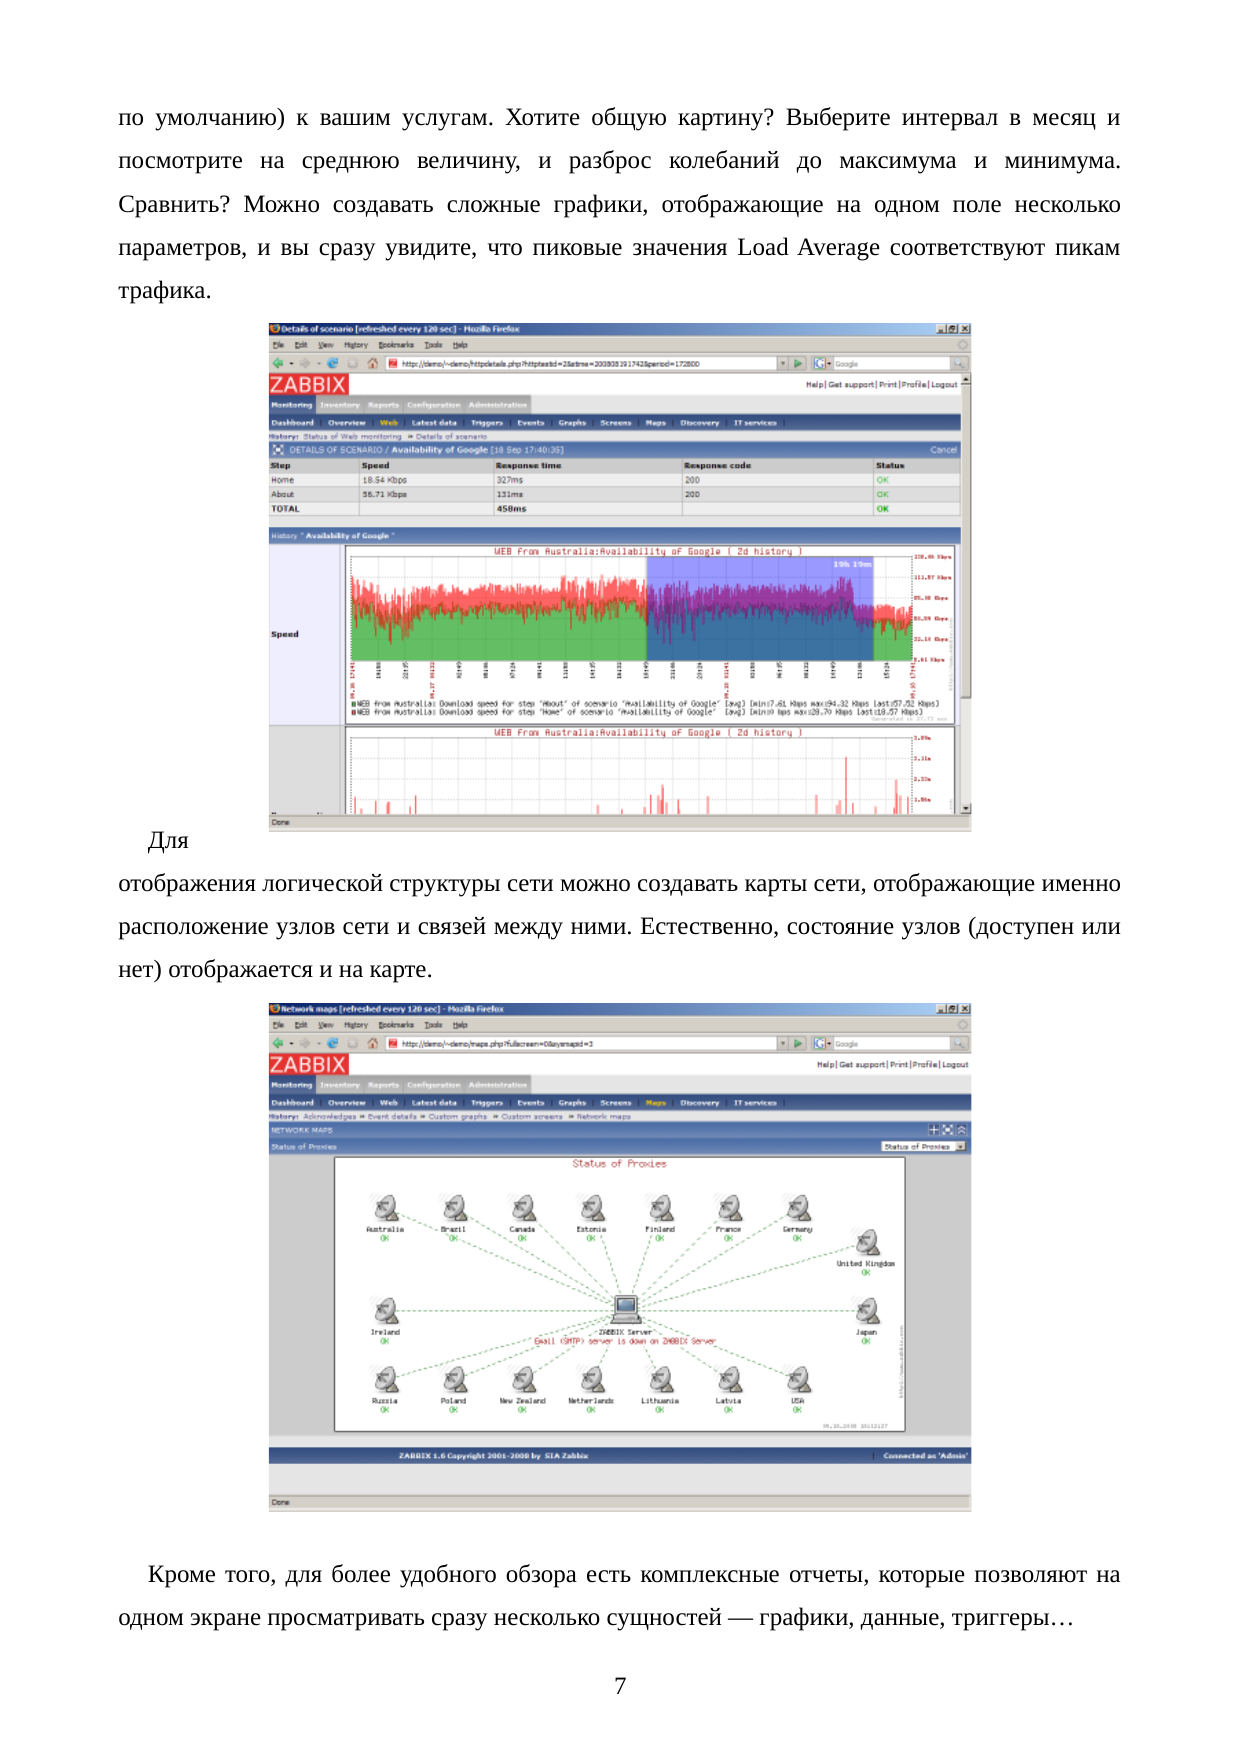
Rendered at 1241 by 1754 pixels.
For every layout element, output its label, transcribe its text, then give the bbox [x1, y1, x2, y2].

picture [268, 1003, 972, 1512]
text по умолчанию) к вашим услугам. Хотите общую картину? Выберите интервал в месяц и посмотрите на среднюю величину, и разброс колебаний до максимума и минимума. Сравнить? Можно создавать сложные графики, отображающие на одном поле несколько параметров, и вы сразу увидите, что пиковые значения Load Average соответствуют пикам трафика. [118, 102, 1122, 304]
picture [268, 323, 972, 832]
text Для отображения логической структуры сети можно создавать карты сети, отображающие именно расположение узлов сети и связей между ними. Естественно, состояние узлов (доступен или нет) отображается и на карте. [118, 825, 1122, 983]
text Кроме того, для более удобного обзора есть комплексные отчеты, которые позволяют на одном экране просматривать сразу несколько сущностей — графики, данные, триггеры… [118, 1559, 1122, 1631]
